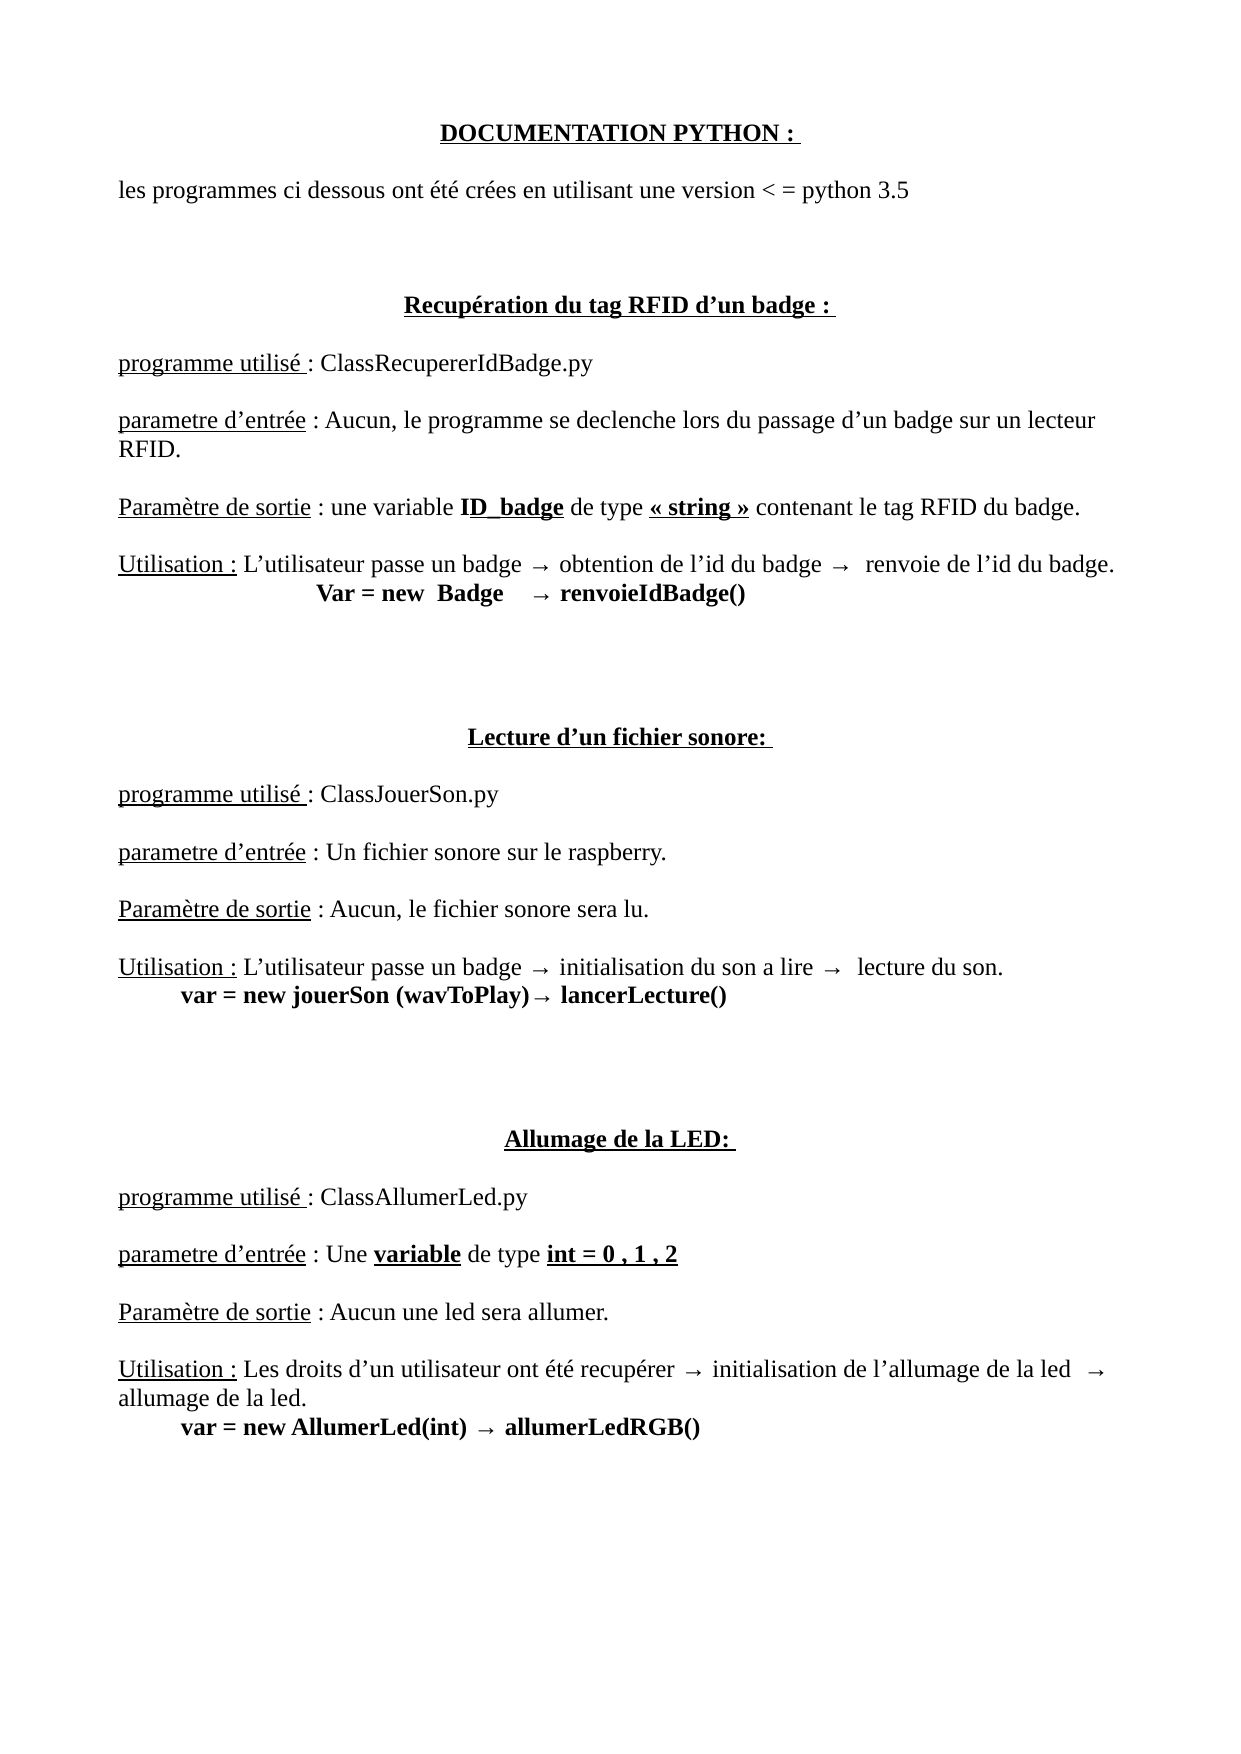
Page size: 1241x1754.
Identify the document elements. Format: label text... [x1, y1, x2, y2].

text parametre d’entrée : Une variable de type int = 0 , 1 , 2 [118, 1239, 1122, 1268]
text programme utilisé : ClassJouerSon.py [118, 779, 1122, 808]
text Var = new Badge → renvoieIdBadge() [118, 578, 1122, 607]
text Utilisation : L’utilisateur passe un badge → initialisation du son a lire → lecture du son. [118, 952, 1122, 981]
text Paramètre de sortie : une variable ID_badge de type « string » contenant le tag RFID du badge. [118, 492, 1122, 521]
text programme utilisé : ClassRecupererIdBadge.py [118, 348, 1122, 377]
text Recupération du tag RFID d’un badge : [118, 291, 1122, 319]
text DOCUMENTATION PYTHON : [118, 118, 1122, 147]
text Allumage de la LED: [118, 1124, 1122, 1153]
text Paramètre de sortie : Aucun une led sera allumer. [118, 1297, 1122, 1326]
text Lecture d’un fichier sonore: [118, 722, 1122, 751]
text parametre d’entrée : Un fichier sonore sur le raspberry. [118, 837, 1122, 866]
text Paramètre de sortie : Aucun, le fichier sonore sera lu. [118, 894, 1122, 923]
text parametre d’entrée : Aucun, le programme se declenche lors du passage d’un badge sur un lecteur RFID. [118, 406, 1122, 463]
text var = new jouerSon (wavToPlay)→ lancerLecture() [118, 981, 1122, 1009]
text programme utilisé : ClassAllumerLed.py [118, 1182, 1122, 1211]
text les programmes ci dessous ont été crées en utilisant une version < = python 3.5 [118, 176, 1122, 204]
text var = new AllumerLed(int) → allumerLedRGB() [118, 1412, 1122, 1441]
text Utilisation : L’utilisateur passe un badge → obtention de l’id du badge → renvoie de l’id du badge. [118, 549, 1122, 578]
text Utilisation : Les droits d’un utilisateur ont été recupérer → initialisation de l’allumage de la led → allumage de la led. [118, 1354, 1122, 1412]
